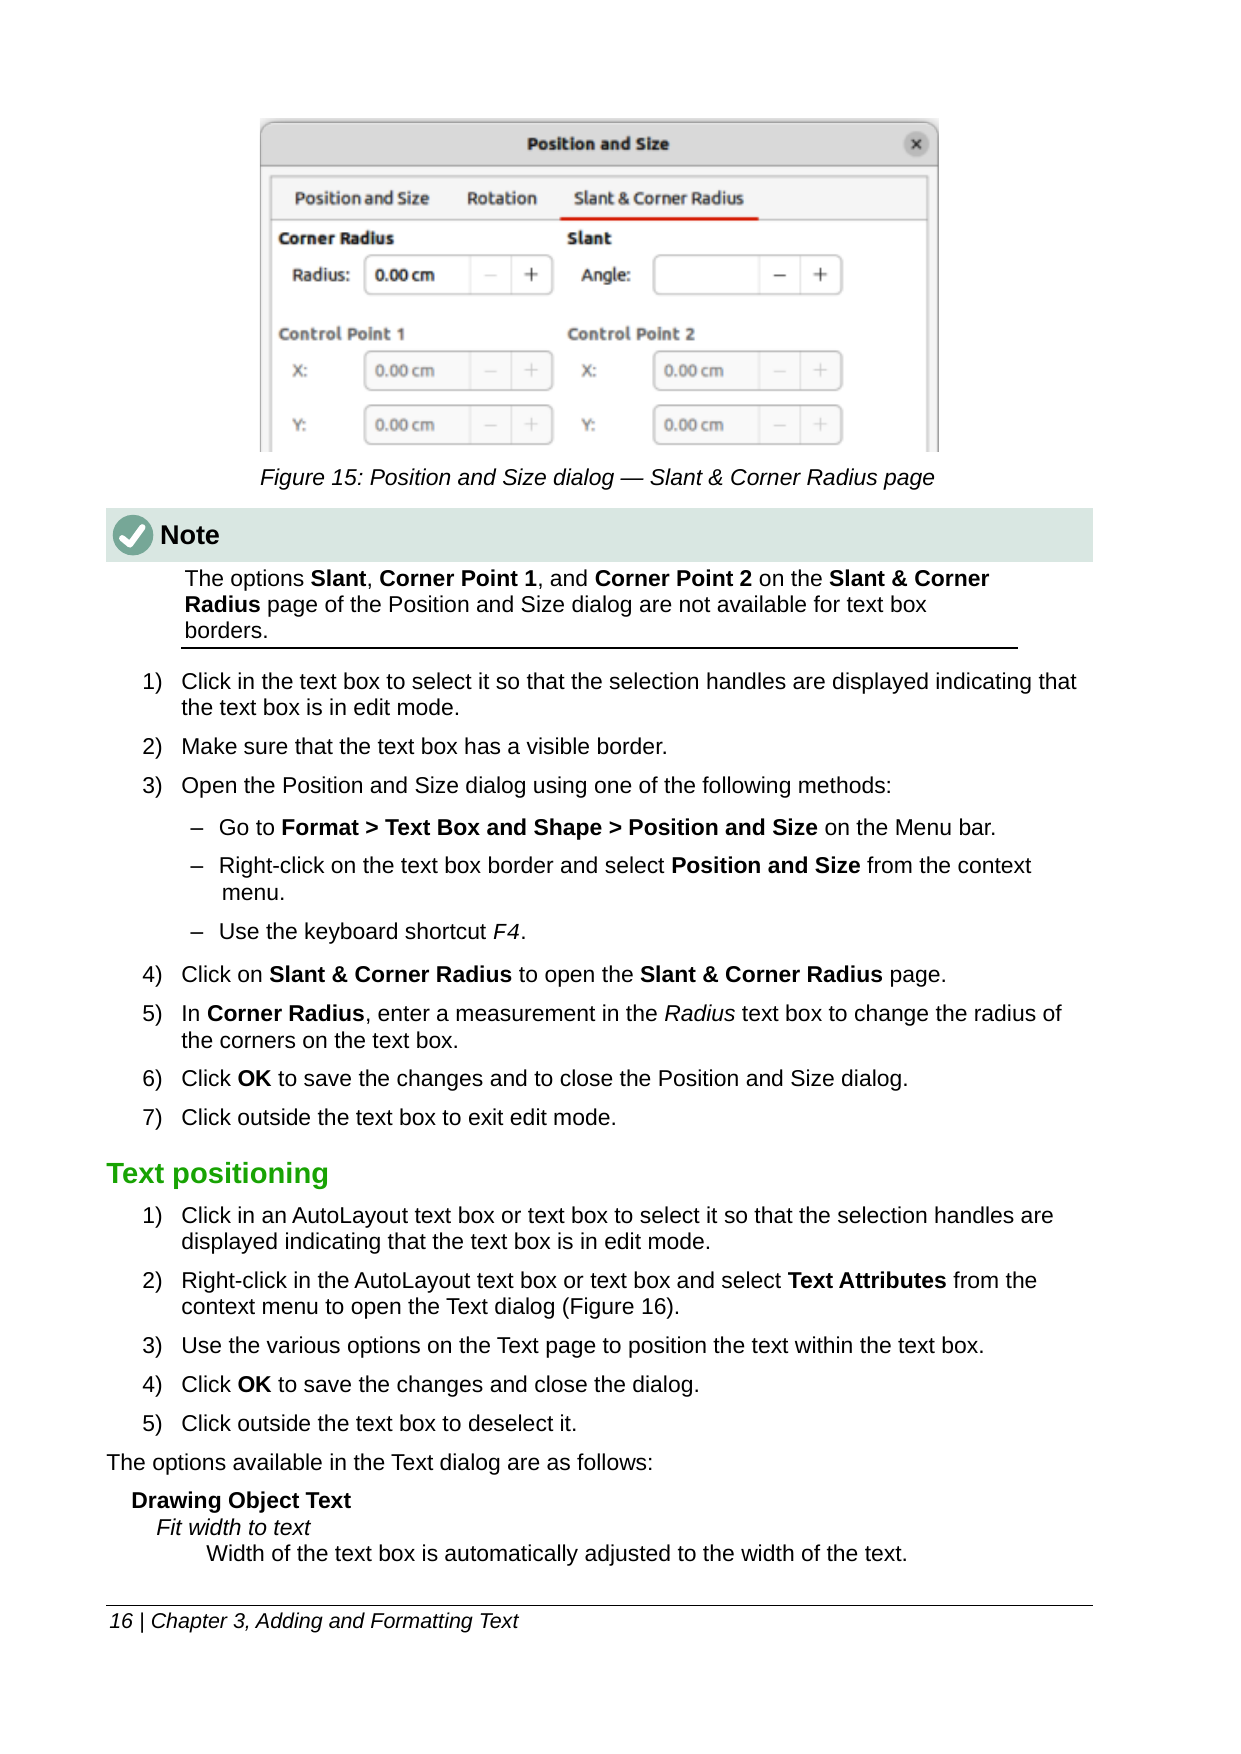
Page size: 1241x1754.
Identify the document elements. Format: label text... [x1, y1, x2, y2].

list Use the various options on the Text page to position the text within the text box. [162, 1332, 1093, 1358]
list Click outside the text box to deselect it. [162, 1410, 1093, 1436]
list Go to Format > Text Box and Shape > Position and Size on the Menu bar. [187, 811, 1093, 840]
text The options available in the Text dialog are as follows: [106, 1449, 1093, 1475]
list Click on Slant & Corner Radius to open the Slant & Corner Radius page. [162, 961, 1093, 988]
list Right-click on the text box border and select Position and Size from the context menu. [187, 849, 1093, 905]
list Click outside the text box to exit edit mode. [162, 1104, 1093, 1131]
list Right-click in the AutoLayout text box or text box and select Text Attributes from the context menu to open the Text dialog (Figure 16). [162, 1267, 1093, 1319]
list Use the keyboard shortcut F4. [187, 915, 1093, 949]
list Click in an AutoLayout text box or text box to select it so that the selection handles are displayed indicating that the text box is in edit mode. [162, 1202, 1093, 1254]
picture [259, 118, 939, 452]
list In Corner Radius, enter a measurement in the Radius text box to change the radius of the corners on the text box. [162, 1000, 1093, 1053]
text Width of the text box is automatically adjusted to the width of the text. [206, 1540, 1093, 1567]
list Click OK to save the changes and to close the Position and Size dialog. [162, 1065, 1093, 1092]
text Fit width to text [156, 1514, 1093, 1540]
text Drawing Object Text [131, 1487, 1093, 1514]
list Click OK to save the changes and close the dialog. [162, 1371, 1093, 1397]
subtitle Text positioning [106, 1156, 1093, 1189]
text The options Slant, Corner Point 1, and Corner Point 2 on the Slant & Corner Radius page of the Position and Size dialog are not available for text box borders. [181, 562, 1018, 647]
list Make sure that the text box has a visible border. [162, 733, 1093, 759]
list Open the Position and Size dialog using one of the following methods: [162, 772, 1093, 798]
list Click in the text box to select it so that the selection handles are displayed indicating that the text box is in edit mode. [162, 668, 1093, 720]
text Figure 15: Position and Size dialog — Slant & Corner Radius page [260, 464, 939, 491]
subtitle Note [106, 508, 1093, 562]
